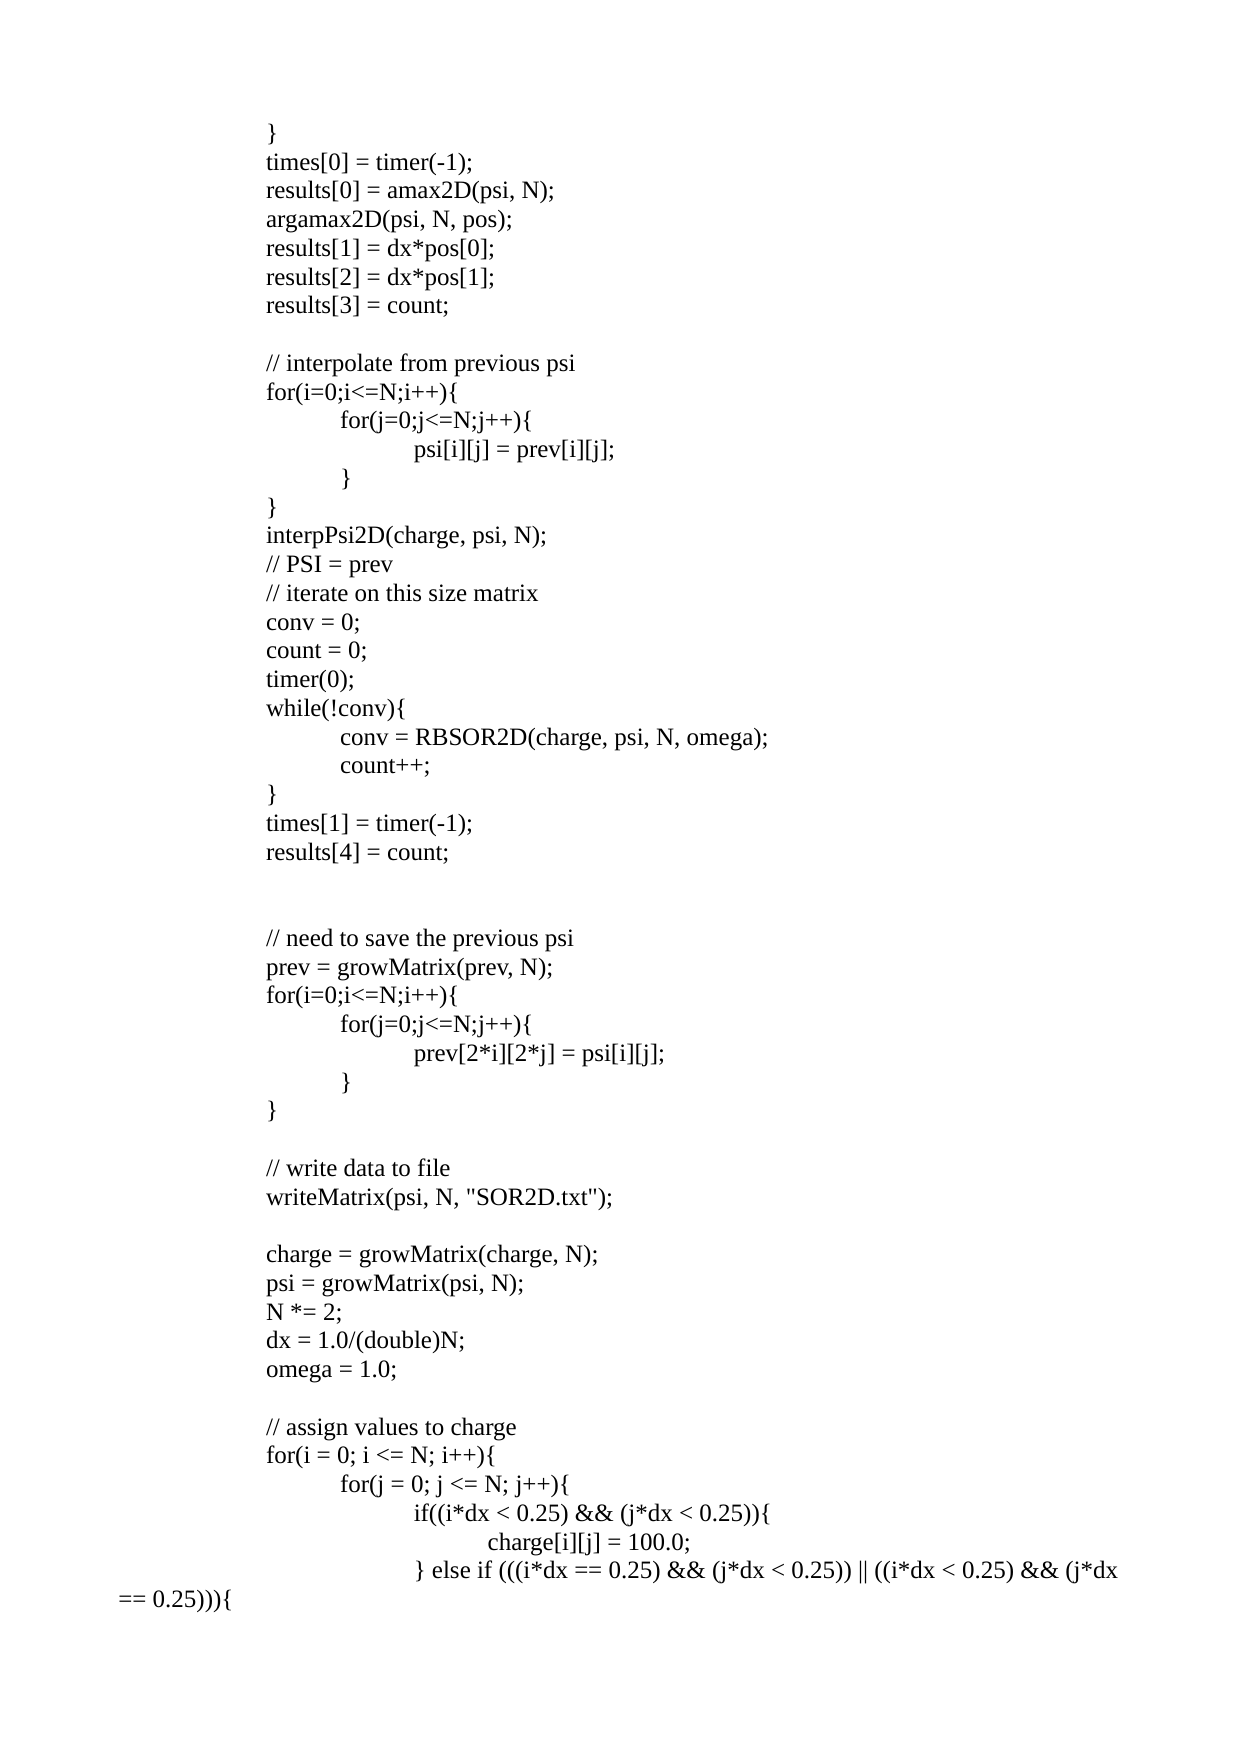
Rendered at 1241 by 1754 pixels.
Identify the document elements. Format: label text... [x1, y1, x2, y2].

text // need to save the previous psi [118, 923, 1122, 952]
text } [118, 1067, 1122, 1096]
text interpPsi2D(charge, psi, N); [118, 521, 1122, 549]
text for(i=0;i<=N;i++){ [118, 981, 1122, 1009]
text results[2] = dx*pos[1]; [118, 262, 1122, 291]
text } [118, 1096, 1122, 1124]
text argamax2D(psi, N, pos); [118, 204, 1122, 233]
text timer(0); [118, 664, 1122, 693]
text } [118, 118, 1122, 147]
text results[3] = count; [118, 291, 1122, 319]
text // PSI = prev [118, 549, 1122, 578]
text while(!conv){ [118, 693, 1122, 722]
text } [118, 463, 1122, 492]
text writeMatrix(psi, N, "SOR2D.txt"); [118, 1182, 1122, 1211]
text // iterate on this size matrix [118, 578, 1122, 607]
text for(i=0;i<=N;i++){ [118, 377, 1122, 406]
text psi[i][j] = prev[i][j]; [118, 434, 1122, 463]
text results[4] = count; [118, 837, 1122, 866]
text prev[2*i][2*j] = psi[i][j]; [118, 1038, 1122, 1067]
text N *= 2; [118, 1297, 1122, 1326]
text // assign values to charge [118, 1412, 1122, 1441]
text conv = 0; [118, 607, 1122, 636]
text conv = RBSOR2D(charge, psi, N, omega); [118, 722, 1122, 751]
text count = 0; [118, 636, 1122, 664]
text for(j = 0; j <= N; j++){ [118, 1469, 1122, 1498]
text // interpolate from previous psi [118, 348, 1122, 377]
text dx = 1.0/(double)N; [118, 1326, 1122, 1354]
text count++; [118, 751, 1122, 779]
text results[1] = dx*pos[0]; [118, 233, 1122, 262]
text times[1] = timer(-1); [118, 808, 1122, 837]
text // write data to file [118, 1153, 1122, 1182]
text charge = growMatrix(charge, N); [118, 1239, 1122, 1268]
text } [118, 779, 1122, 808]
text psi = growMatrix(psi, N); [118, 1268, 1122, 1297]
text for(j=0;j<=N;j++){ [118, 406, 1122, 434]
text if((i*dx < 0.25) && (j*dx < 0.25)){ [118, 1498, 1122, 1527]
text results[0] = amax2D(psi, N); [118, 176, 1122, 204]
text for(i = 0; i <= N; i++){ [118, 1441, 1122, 1469]
text prev = growMatrix(prev, N); [118, 952, 1122, 981]
text charge[i][j] = 100.0; [118, 1527, 1122, 1556]
text for(j=0;j<=N;j++){ [118, 1009, 1122, 1038]
text omega = 1.0; [118, 1354, 1122, 1383]
text } else if (((i*dx == 0.25) && (j*dx < 0.25)) || ((i*dx < 0.25) && (j*dx == 0.25))){ [118, 1556, 1122, 1613]
text } [118, 492, 1122, 521]
text times[0] = timer(-1); [118, 147, 1122, 176]
